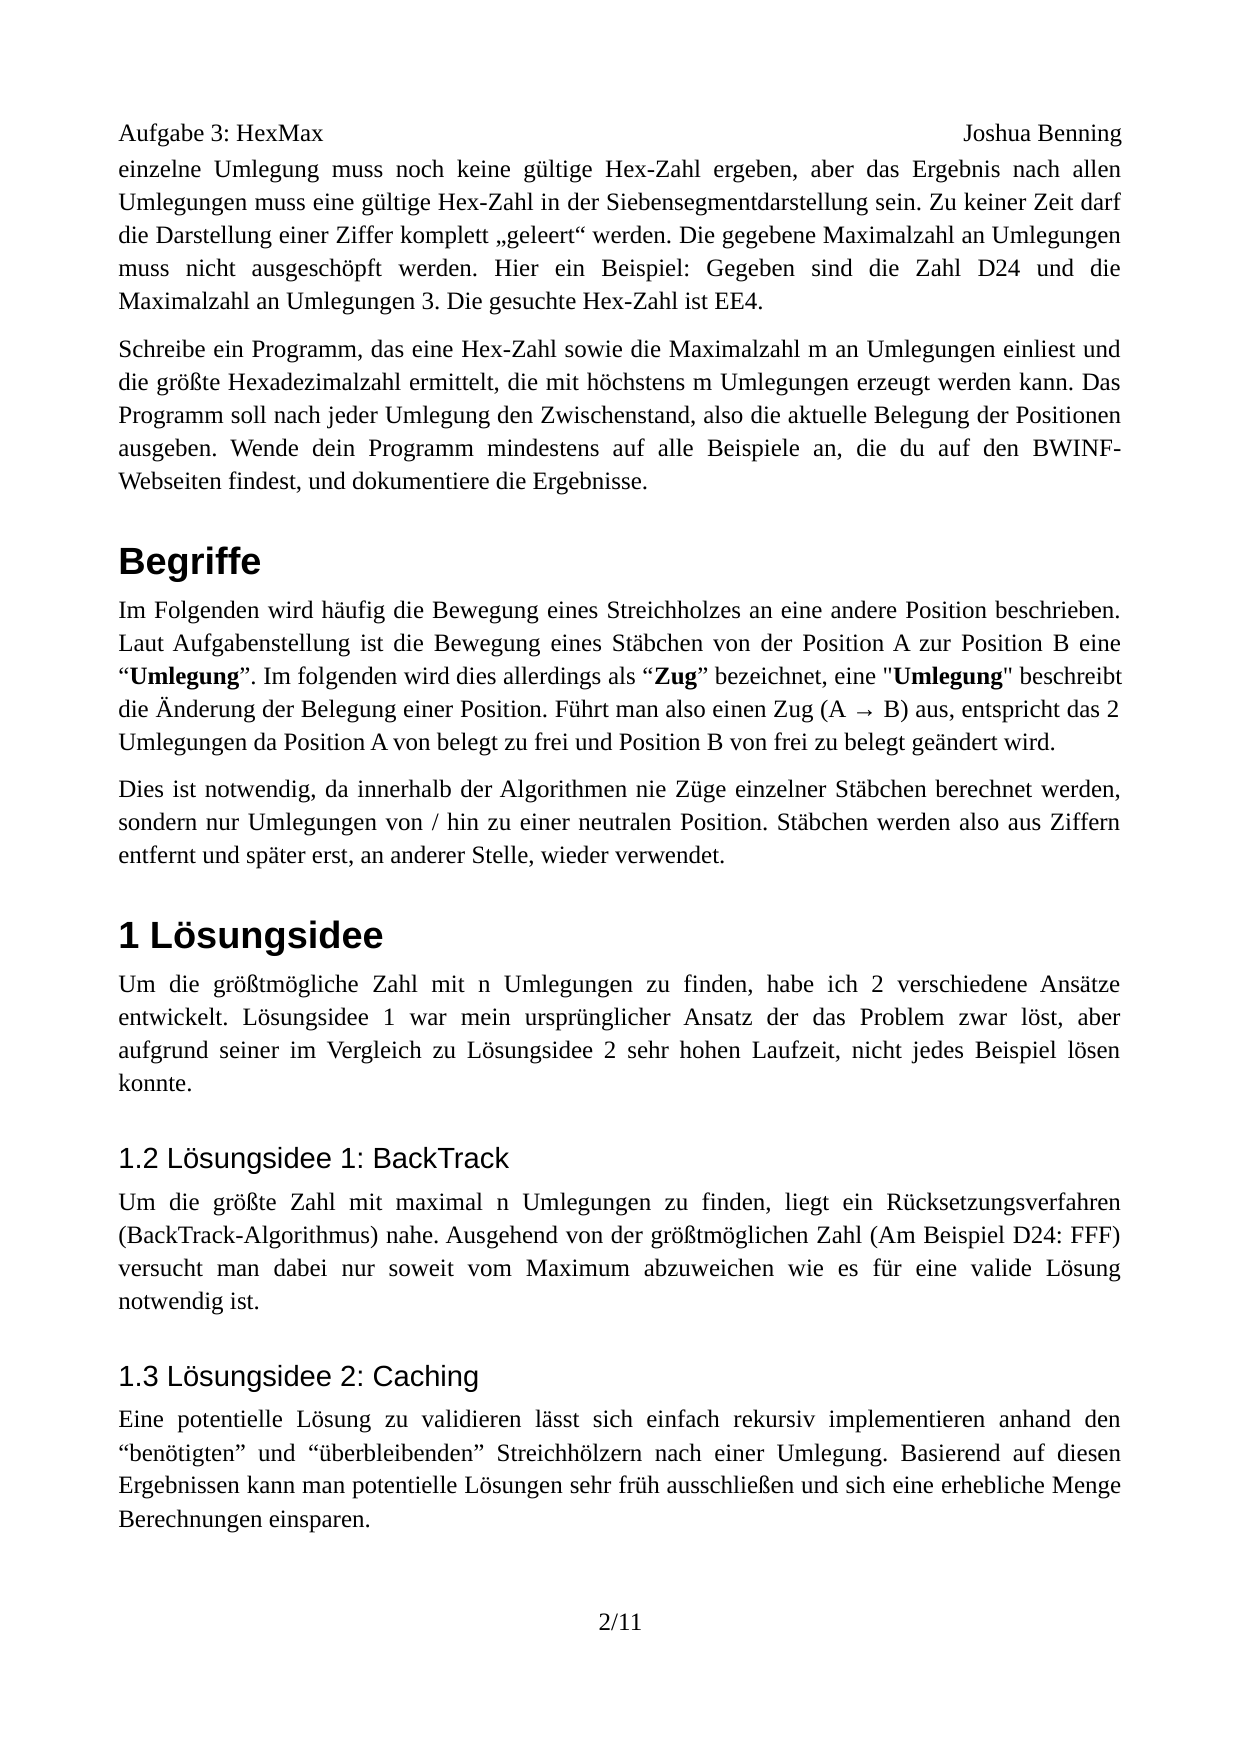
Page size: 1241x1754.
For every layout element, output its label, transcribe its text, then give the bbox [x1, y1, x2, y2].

text Schreibe ein Programm, das eine Hex-Zahl sowie die Maximalzahl m an Umlegungen einliest und die größte Hexadezimalzahl ermittelt, die mit höchstens m Umlegungen erzeugt werden kann. Das Programm soll nach jeder Umlegung den Zwischenstand, also die aktuelle Belegung der Positionen ausgeben. Wende dein Programm mindestens auf alle Beispiele an, die du auf den BWINF-Webseiten findest, und dokumentiere die Ergebnisse. [118, 334, 1122, 495]
subtitle Begriffe [118, 538, 1122, 582]
subtitle 1.3 Lösungsidee 2: Caching [118, 1358, 1122, 1392]
text Um die größtmögliche Zahl mit n Umlegungen zu finden, habe ich 2 verschiedene Ansätze entwickelt. Lösungsidee 1 war mein ursprünglicher Ansatz der das Problem zwar löst, aber aufgrund seiner im Vergleich zu Lösungsidee 2 sehr hohen Laufzeit, nicht jedes Beispiel lösen konnte. [118, 969, 1122, 1097]
text Um die größte Zahl mit maximal n Umlegungen zu finden, liegt ein Rücksetzungsverfahren (BackTrack-Algorithmus) nahe. Ausgehend von der größtmöglichen Zahl (Am Beispiel D24: FFF) versucht man dabei nur soweit vom Maximum abzuweichen wie es für eine valide Lösung notwendig ist. [118, 1187, 1122, 1315]
text Im Folgenden wird häufig die Bewegung eines Streichholzes an eine andere Position beschrieben. Laut Aufgabenstellung ist die Bewegung eines Stäbchen von der Position A zur Position B eine “Umlegung”. Im folgenden wird dies allerdings als “Zug” bezeichnet, eine "Umlegung" beschreibt die Änderung der Belegung einer Position. Führt man also einen Zug (A → B) aus, entspricht das 2 Umlegungen da Position A von belegt zu frei und Position B von frei zu belegt geändert wird. [118, 595, 1122, 756]
text Eine potentielle Lösung zu validieren lässt sich einfach rekursiv implementieren anhand den “benötigten” und “überbleibenden” Streichhölzern nach einer Umlegung. Basierend auf diesen Ergebnissen kann man potentielle Lösungen sehr früh ausschließen und sich eine erhebliche Menge Berechnungen einsparen. [118, 1404, 1122, 1532]
subtitle 1.2 Lösungsidee 1: BackTrack [118, 1141, 1122, 1174]
subtitle 1 Lösungsidee [118, 913, 1122, 957]
text einzelne Umlegung muss noch keine gültige Hex-Zahl ergeben, aber das Ergebnis nach allen Umlegungen muss eine gültige Hex-Zahl in der Siebensegmentdarstellung sein. Zu keiner Zeit darf die Darstellung einer Ziffer komplett „geleert“ werden. Die gegebene Maximalzahl an Umlegungen muss nicht ausgeschöpft werden. Hier ein Beispiel: Gegeben sind die Zahl D24 und die Maximalzahl an Umlegungen 3. Die gesuchte Hex-Zahl ist EE4. [118, 154, 1122, 315]
text Dies ist notwendig, da innerhalb der Algorithmen nie Züge einzelner Stäbchen berechnet werden, sondern nur Umlegungen von / hin zu einer neutralen Position. Stäbchen werden also aus Ziffern entfernt und später erst, an anderer Stelle, wieder verwendet. [118, 774, 1122, 869]
